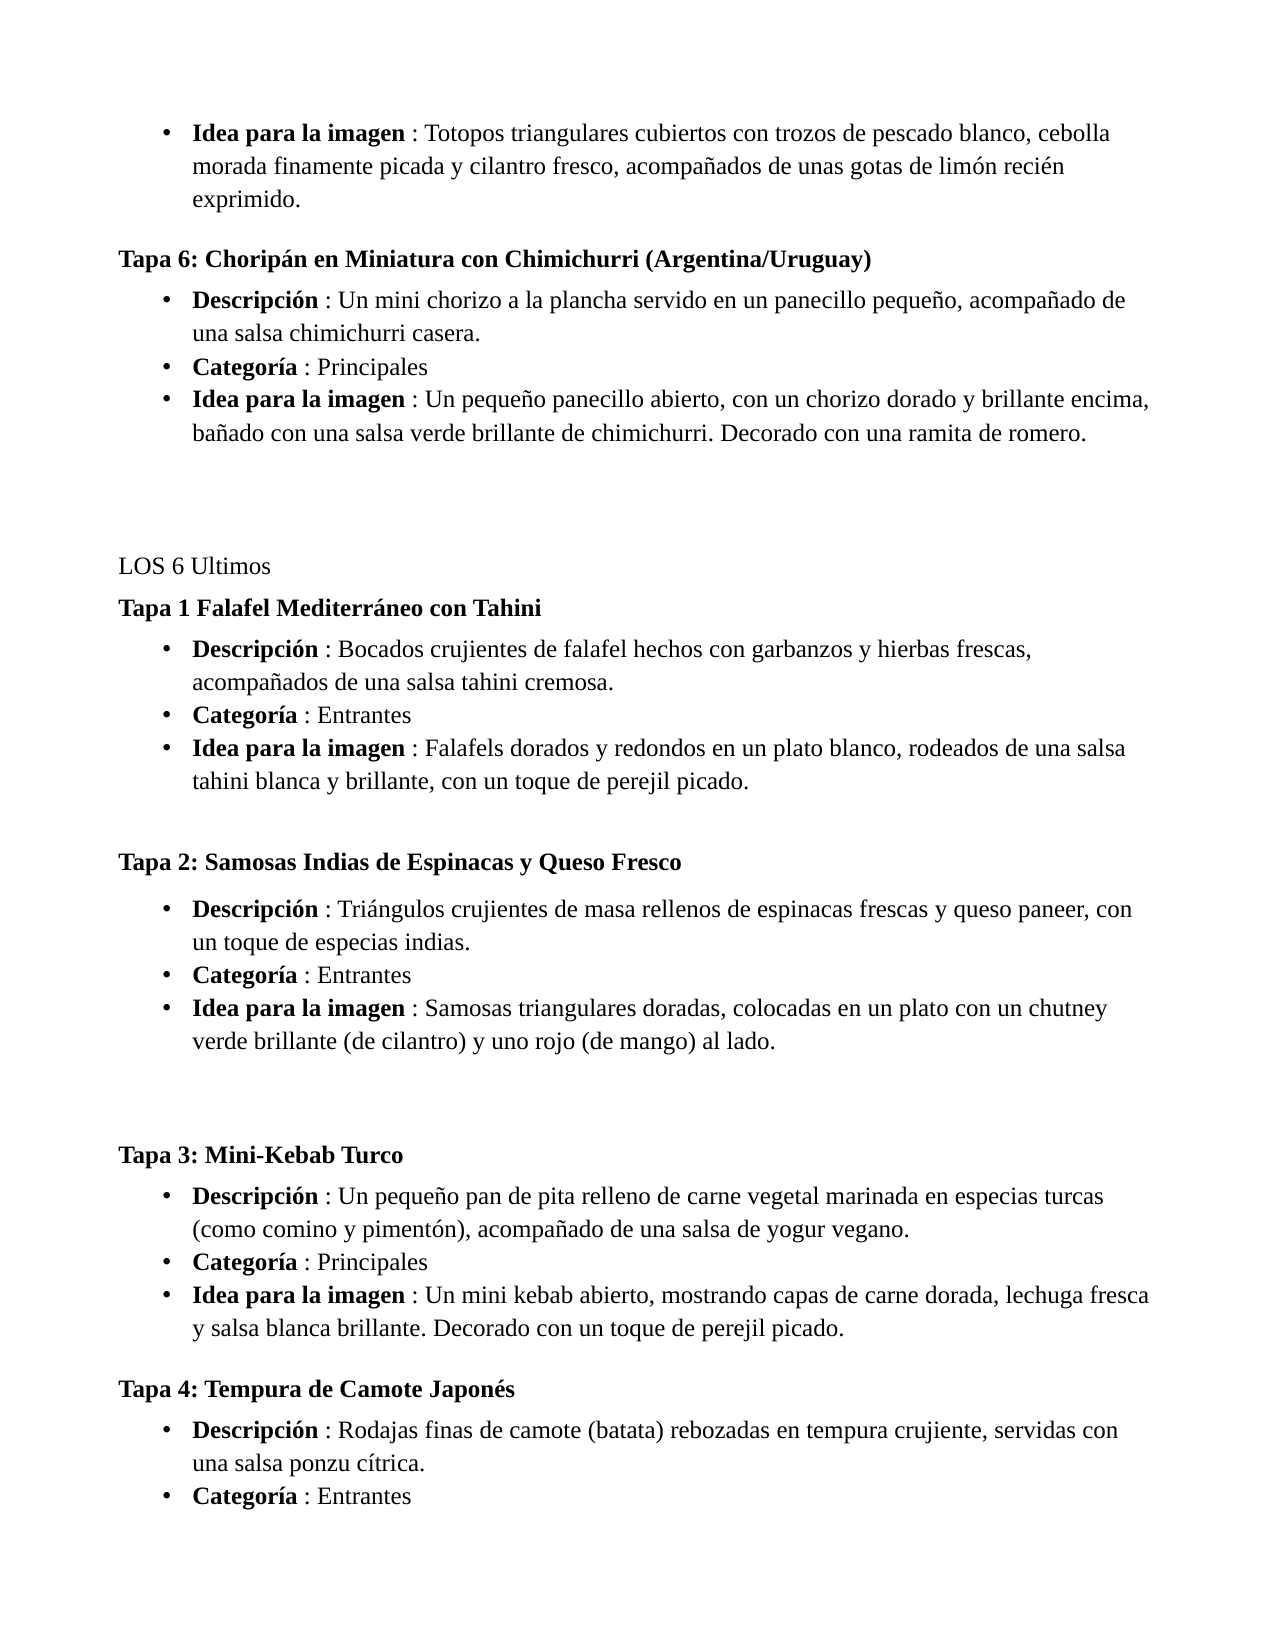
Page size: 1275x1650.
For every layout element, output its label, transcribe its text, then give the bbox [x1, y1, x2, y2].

list Idea para la imagen : Falafels dorados y redondos en un plato blanco, rodeados de una salsa tahini blanca y brillante, con un toque de perejil picado. [162, 733, 1157, 795]
subtitle Tapa 4: Tempura de Camote Japonés [118, 1374, 1157, 1402]
list Categoría : Principales [162, 1247, 1157, 1276]
list Idea para la imagen : Un pequeño panecillo abierto, con un chorizo dorado y brillante encima, bañado con una salsa verde brillante de chimichurri. Decorado con una ramita de romero. [162, 384, 1157, 446]
text Tapa 2: Samosas Indias de Espinacas y Queso Fresco [118, 814, 1157, 875]
subtitle Tapa 3: Mini-Kebab Turco [118, 1140, 1157, 1169]
list Idea para la imagen : Totopos triangulares cubiertos con trozos de pescado blanco, cebolla morada finamente picada y cilantro fresco, acompañados de unas gotas de limón recién exprimido. [162, 118, 1157, 213]
list Descripción : Bocados crujientes de falafel hechos con garbanzos y hierbas frescas, acompañados de una salsa tahini cremosa. [162, 634, 1157, 696]
list Categoría : Principales [162, 352, 1157, 380]
text LOS 6 Ultimos [118, 551, 1157, 580]
list Categoría : Entrantes [162, 700, 1157, 729]
subtitle Tapa 1 Falafel Mediterráneo con Tahini [118, 593, 1157, 621]
list Categoría : Entrantes [162, 960, 1157, 989]
list Descripción : Triángulos crujientes de masa rellenos de espinacas frescas y queso paneer, con un toque de especias indias. [162, 894, 1157, 956]
list Idea para la imagen : Un mini kebab abierto, mostrando capas de carne dorada, lechuga fresca y salsa blanca brillante. Decorado con un toque de perejil picado. [162, 1281, 1157, 1342]
list Idea para la imagen : Samosas triangulares doradas, colocadas en un plato con un chutney verde brillante (de cilantro) y uno rojo (de mango) al lado. [162, 993, 1157, 1055]
subtitle Tapa 6: Choripán en Miniatura con Chimichurri (Argentina/Uruguay) [118, 244, 1157, 273]
list Categoría : Entrantes [162, 1481, 1157, 1510]
list Descripción : Rodajas finas de camote (batata) rebozadas en tempura crujiente, servidas con una salsa ponzu cítrica. [162, 1415, 1157, 1477]
list Descripción : Un pequeño pan de pita relleno de carne vegetal marinada en especias turcas (como comino y pimentón), acompañado de una salsa de yogur vegano. [162, 1181, 1157, 1243]
list Descripción : Un mini chorizo a la plancha servido en un panecillo pequeño, acompañado de una salsa chimichurri casera. [162, 286, 1157, 347]
